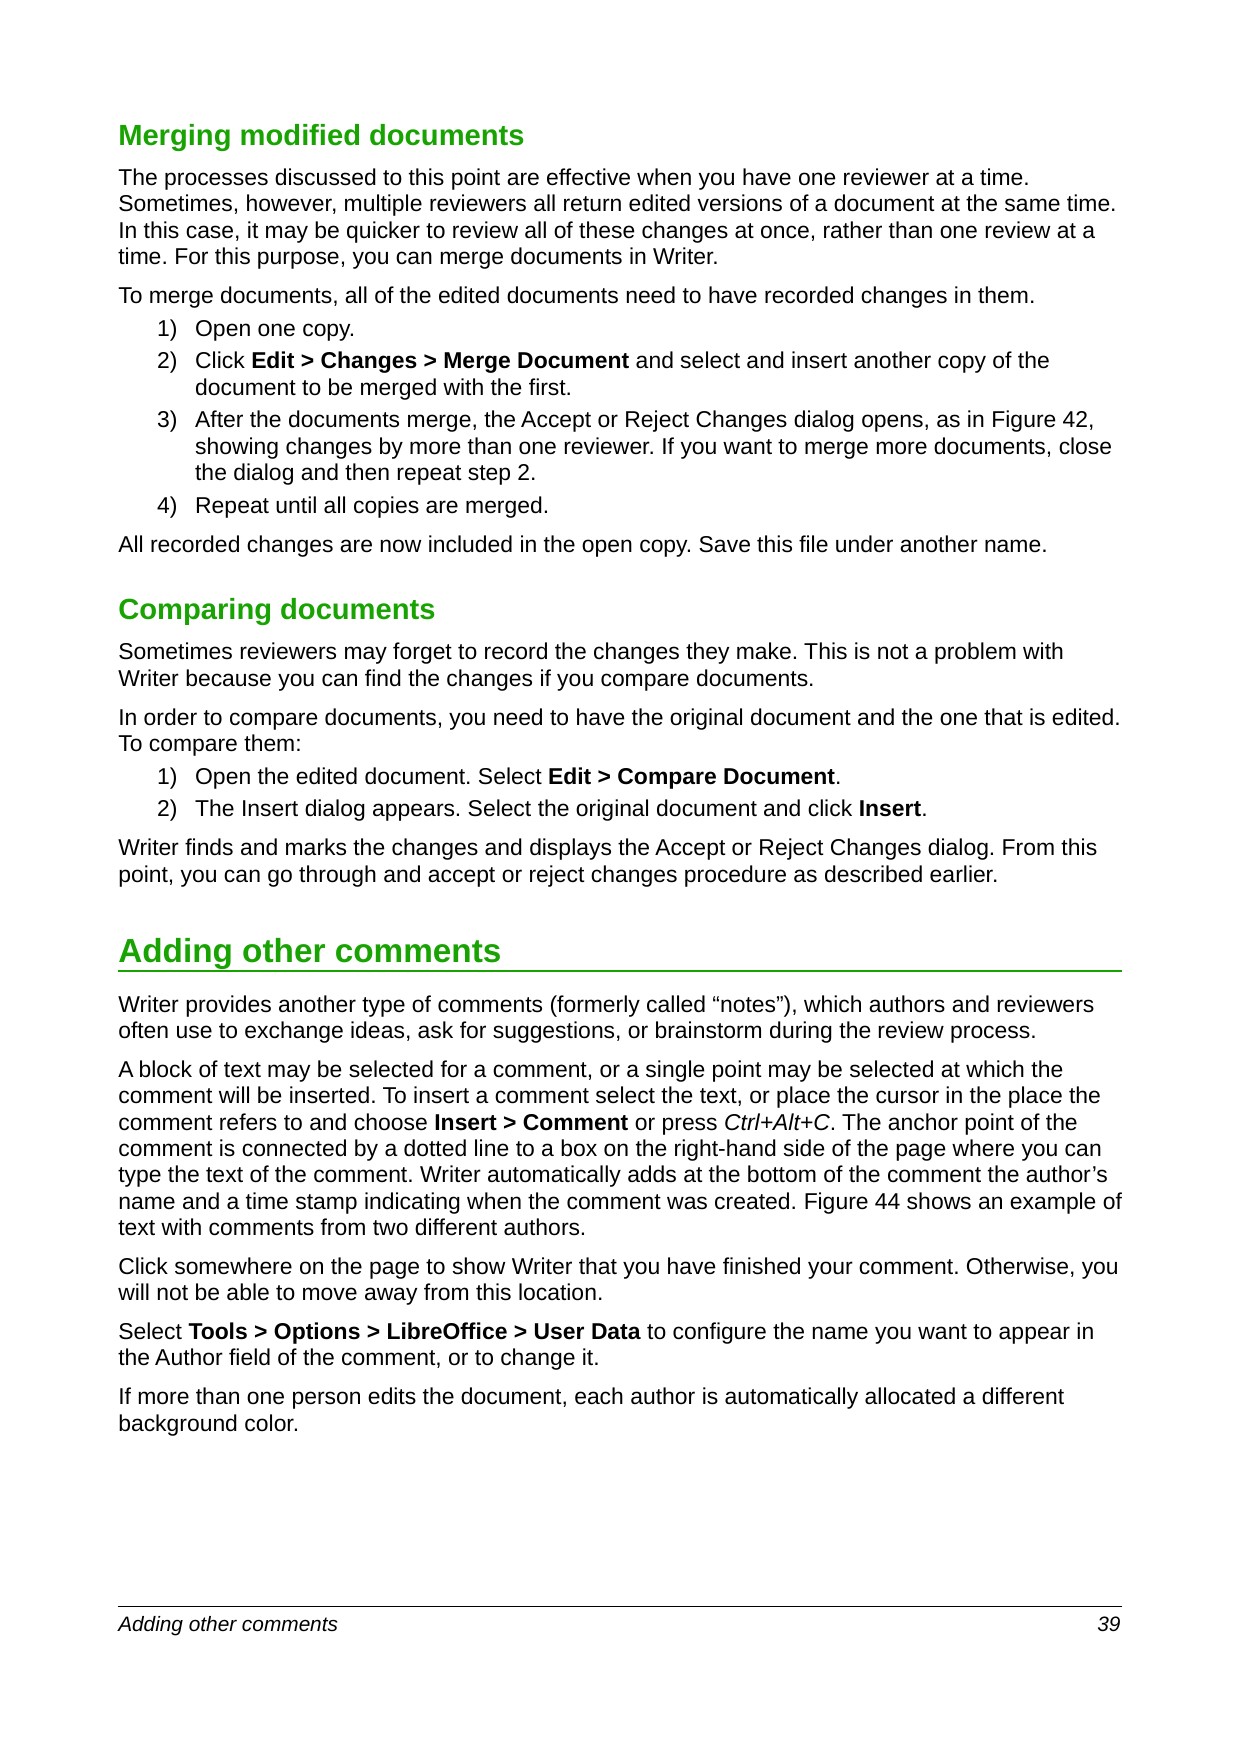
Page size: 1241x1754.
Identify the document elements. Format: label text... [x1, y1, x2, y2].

text Writer provides another type of comments (formerly called “notes”), which authors and reviewers often use to exchange ideas, ask for suggestions, or brainstorm during the review process. [118, 991, 1122, 1043]
text All recorded changes are now included in the open copy. Save this file under another name. [118, 531, 1122, 557]
subtitle Comparing documents [118, 592, 1122, 626]
subtitle Adding other comments [118, 931, 1122, 970]
text Writer finds and marks the changes and displays the Accept or Reject Changes dialog. From this point, you can go through and accept or reject changes procedure as described earlier. [118, 834, 1122, 887]
list In order to compare documents, you need to have the original document and the one that is edited. To compare them: [118, 703, 1122, 756]
text The processes discussed to this point are effective when you have one reviewer at a time. Sometimes, however, multiple reviewers all return edited versions of a document at the same time. In this case, it may be quicker to review all of these changes at once, rather than one review at a time. For this purpose, you can merge documents in Writer. [118, 164, 1122, 269]
list Open the edited document. Select Edit > Compare Document. [177, 763, 1122, 789]
text If more than one person edits the document, each author is automatically allocated a different background color. [118, 1383, 1122, 1436]
list After the documents merge, the Accept or Reject Changes dialog opens, as in Figure 42, showing changes by more than one reviewer. If you want to merge more documents, close the dialog and then repeat step 2. [177, 406, 1122, 485]
list Open one copy. [177, 315, 1122, 341]
text A block of text may be selected for a comment, or a single point may be selected at which the comment will be inserted. To insert a comment select the text, or place the cursor in the place the comment refers to and choose Insert > Comment or press Ctrl+Alt+C. The anchor point of the comment is connected by a dotted line to a box on the right-hand side of the page where you can type the text of the comment. Writer automatically adds at the bottom of the comment the author’s name and a time stamp indicating when the comment was created. Figure 44 shows an example of text with comments from two different authors. [118, 1056, 1122, 1240]
list The Insert dialog appears. Select the original document and click Insert. [177, 795, 1122, 822]
subtitle Merging modified documents [118, 118, 1122, 152]
list Click Edit > Changes > Merge Document and select and insert another copy of the document to be merged with the first. [177, 347, 1122, 400]
list To merge documents, all of the edited documents need to have recorded changes in them. [118, 282, 1122, 308]
text Click somewhere on the page to show Writer that you have finished your comment. Otherwise, you will not be able to move away from this location. [118, 1253, 1122, 1306]
text Select Tools > Options > LibreOffice > User Data to configure the name you want to appear in the Author field of the comment, or to change it. [118, 1318, 1122, 1371]
text Sometimes reviewers may forget to record the changes they make. This is not a problem with Writer because you can find the changes if you compare documents. [118, 638, 1122, 691]
list Repeat until all copies are merged. [177, 492, 1122, 518]
